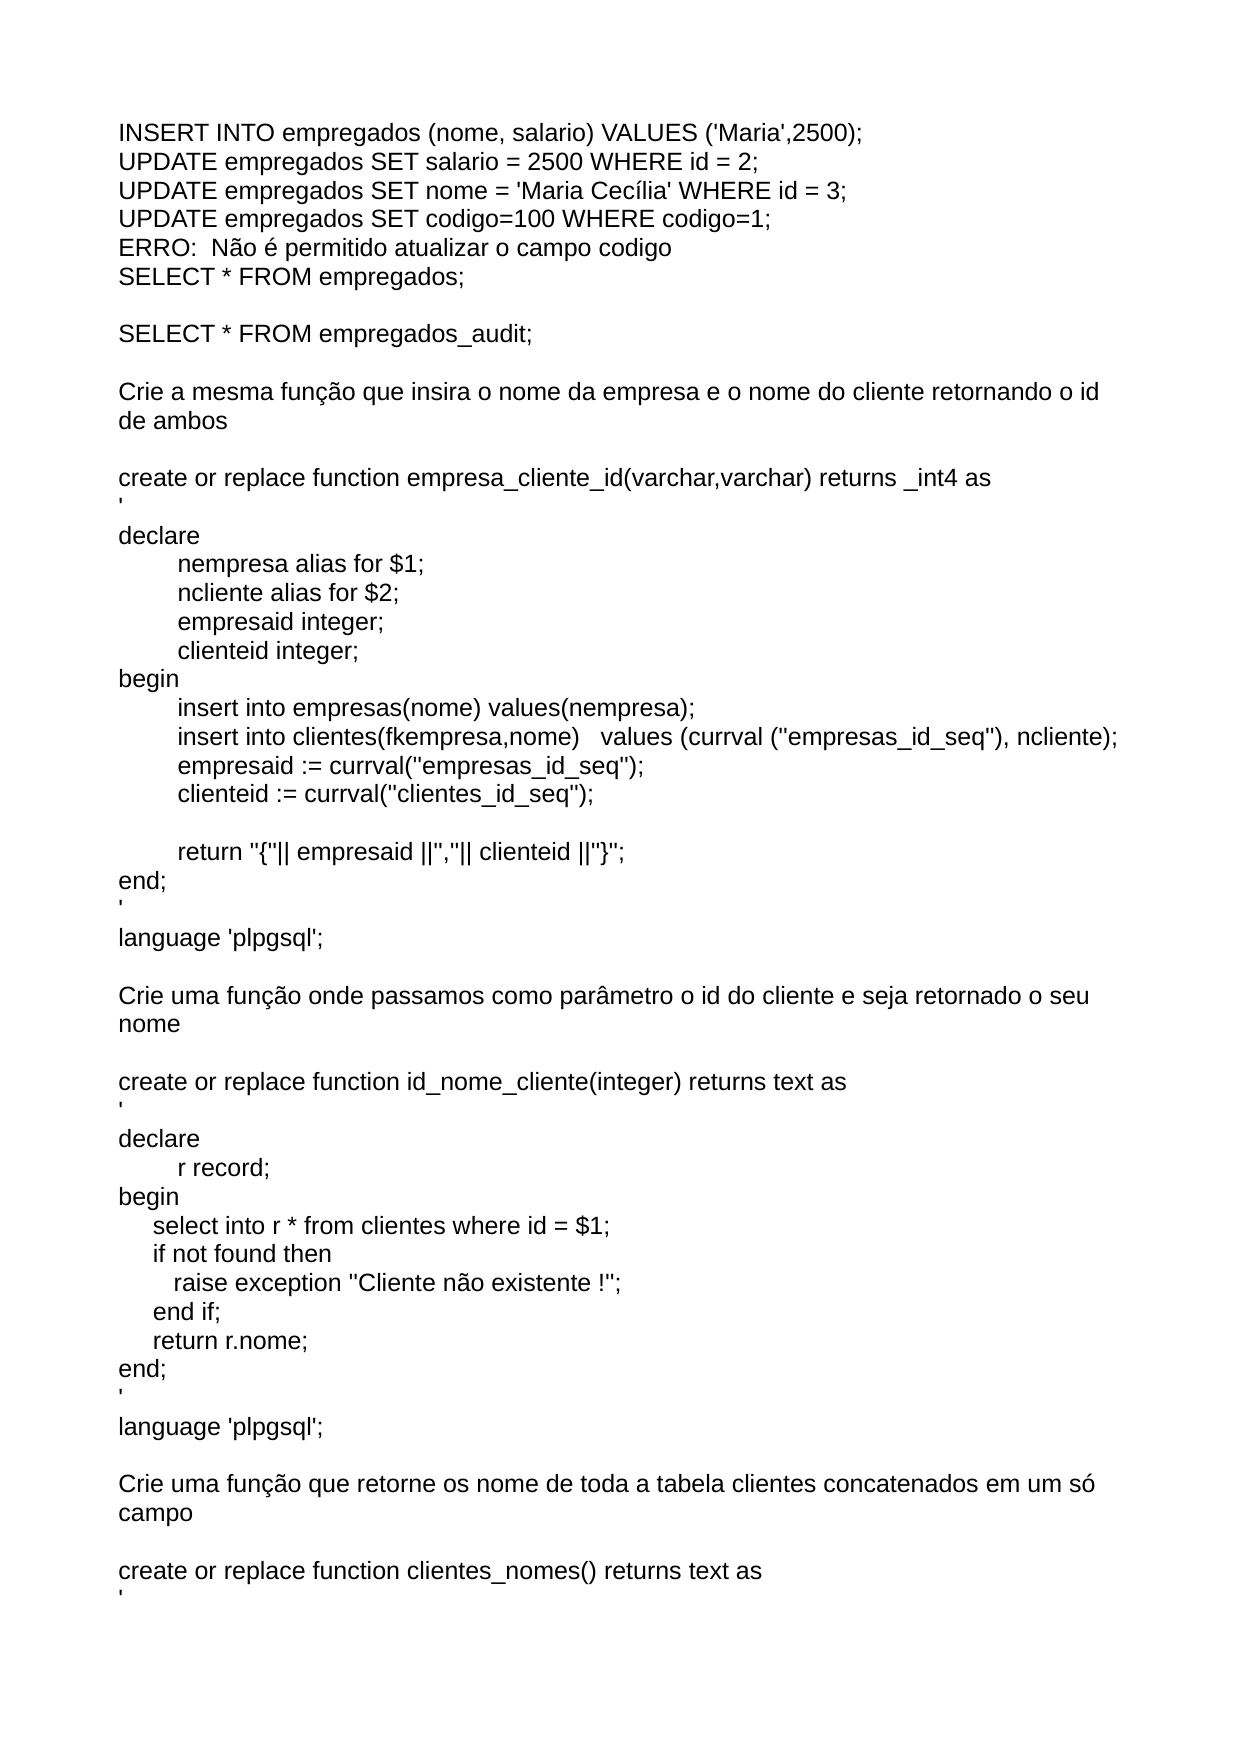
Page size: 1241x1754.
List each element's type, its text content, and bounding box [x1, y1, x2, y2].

text select into r * from clientes where id = $1; [118, 1211, 1122, 1239]
text UPDATE empregados SET nome = 'Maria Cecília' WHERE id = 3; [118, 176, 1122, 204]
text UPDATE empregados SET salario = 2500 WHERE id = 2; [118, 147, 1122, 176]
text Crie uma função onde passamos como parâmetro o id do cliente e seja retornado o seu nome [118, 981, 1122, 1038]
text declare [118, 1124, 1122, 1153]
text ' [118, 1383, 1122, 1412]
text empresaid integer; [118, 607, 1122, 636]
text insert into empresas(nome) values(nempresa); [118, 693, 1122, 722]
text raise exception ''Cliente não existente !''; [118, 1268, 1122, 1297]
text declare [118, 521, 1122, 549]
text nempresa alias for $1; [118, 549, 1122, 578]
text empresaid := currval(''empresas_id_seq''); [118, 751, 1122, 779]
text SELECT * FROM empregados_audit; [118, 319, 1122, 348]
text end; [118, 1354, 1122, 1383]
text SELECT * FROM empregados; [118, 262, 1122, 291]
text end if; [118, 1297, 1122, 1326]
text begin [118, 664, 1122, 693]
text end; [118, 866, 1122, 894]
text language 'plpgsql'; [118, 923, 1122, 952]
text language 'plpgsql'; [118, 1412, 1122, 1441]
text create or replace function id_nome_cliente(integer) returns text as [118, 1067, 1122, 1096]
text ERRO: Não é permitido atualizar o campo codigo [118, 233, 1122, 262]
text begin [118, 1182, 1122, 1211]
text ' [118, 894, 1122, 923]
text ncliente alias for $2; [118, 578, 1122, 607]
text ' [118, 1584, 1122, 1613]
text UPDATE empregados SET codigo=100 WHERE codigo=1; [118, 204, 1122, 233]
text INSERT INTO empregados (nome, salario) VALUES ('Maria',2500); [118, 118, 1122, 147]
text clienteid integer; [118, 636, 1122, 664]
text ' [118, 1096, 1122, 1124]
text create or replace function clientes_nomes() returns text as [118, 1556, 1122, 1584]
text if not found then [118, 1239, 1122, 1268]
text return ''{''|| empresaid ||'',''|| clienteid ||''}''; [118, 837, 1122, 866]
text create or replace function empresa_cliente_id(varchar,varchar) returns _int4 as [118, 463, 1122, 492]
text return r.nome; [118, 1326, 1122, 1354]
text ' [118, 492, 1122, 521]
text clienteid := currval(''clientes_id_seq''); [118, 779, 1122, 808]
text r record; [118, 1153, 1122, 1182]
text Crie a mesma função que insira o nome da empresa e o nome do cliente retornando o id de ambos [118, 377, 1122, 434]
text insert into clientes(fkempresa,nome) values (currval (''empresas_id_seq''), ncliente); [118, 722, 1122, 751]
text Crie uma função que retorne os nome de toda a tabela clientes concatenados em um só campo [118, 1469, 1122, 1527]
